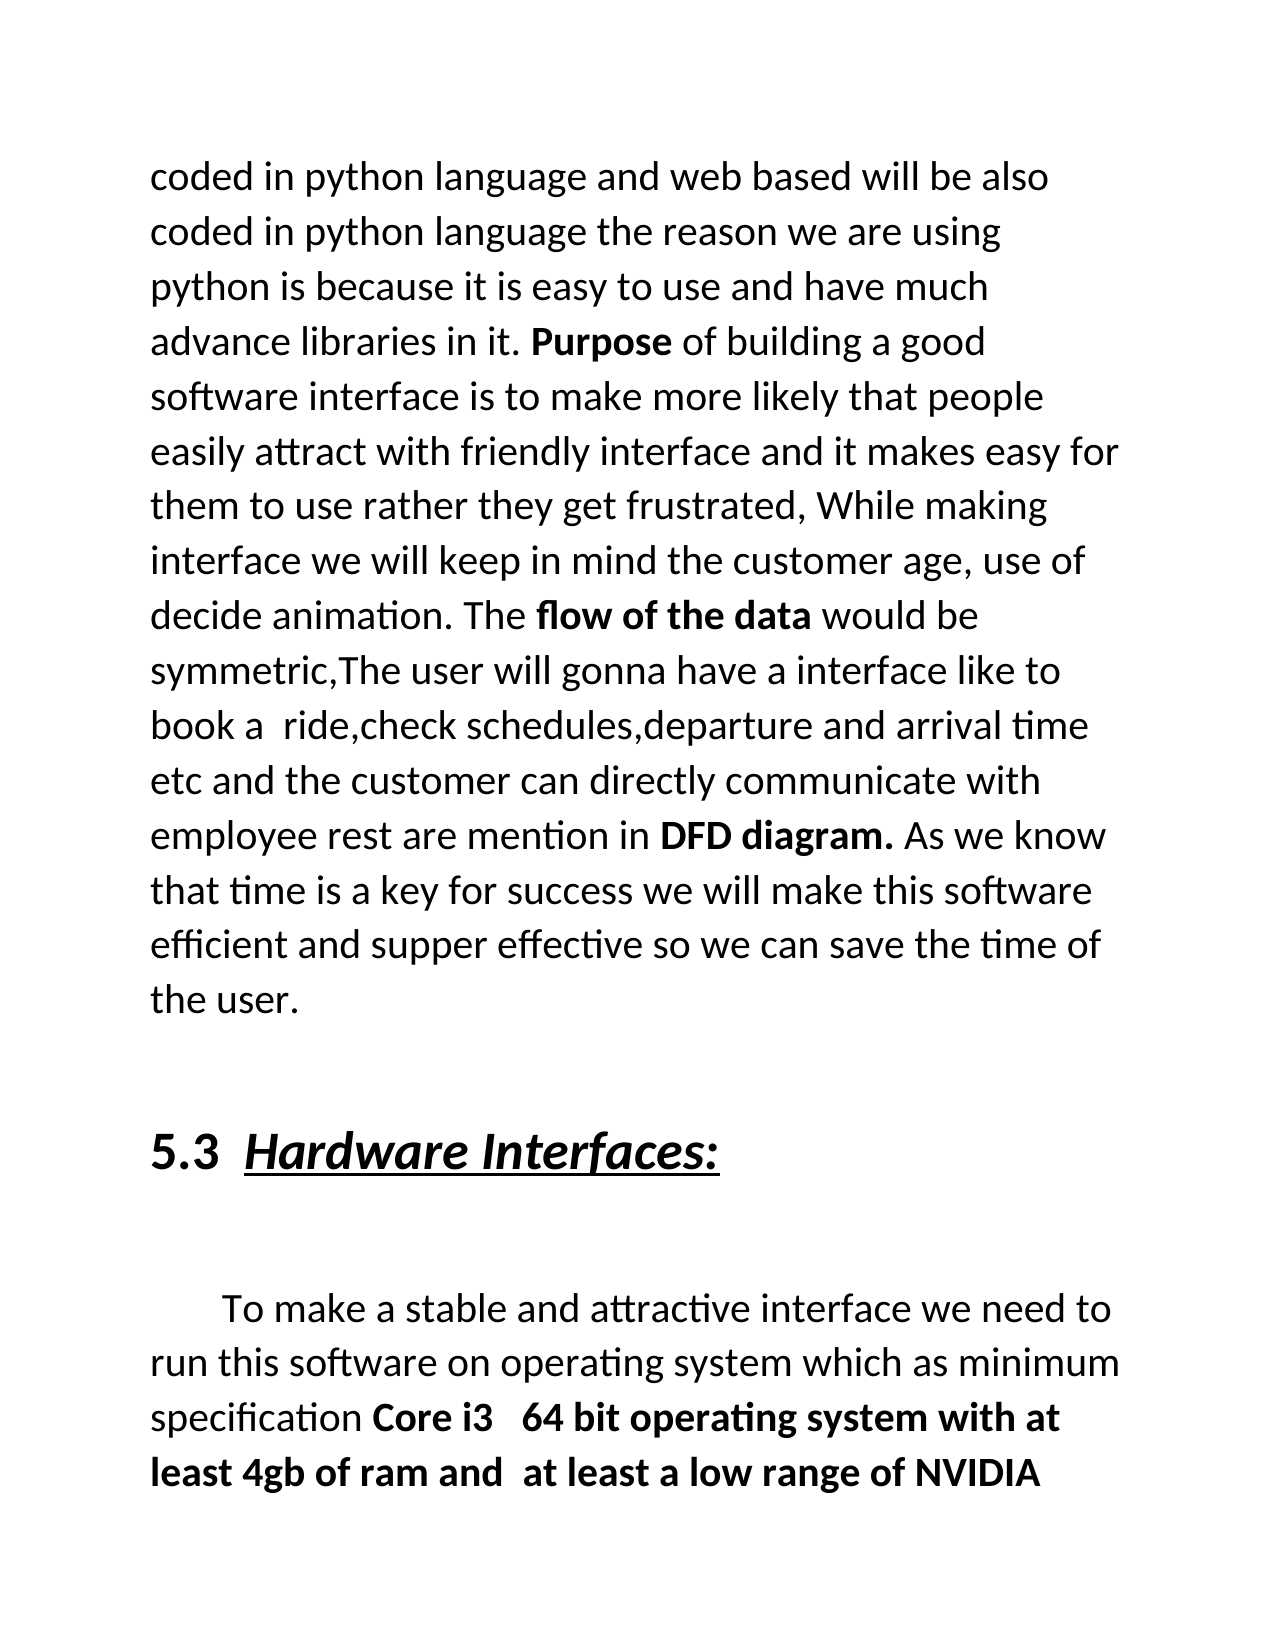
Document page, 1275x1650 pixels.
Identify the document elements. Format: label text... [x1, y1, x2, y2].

text To make a stable and attractive interface we need to run this software on operating system which as minimum specification Core i3 64 bit operating system with at least 4gb of ram and at least a low range of NVIDIA [150, 1282, 1125, 1497]
text 5.3 Hardware Interfaces: [150, 1117, 1125, 1183]
text coded in python language and web based will be also coded in python language the reason we are using python is because it is easy to use and have much advance libraries in it. Purpose of building a good software interface is to make more likely that people easily attract with friendly interface and it makes easy for them to use rather they get frustrated, While making interface we will keep in mind the customer age, use of decide animation. The flow of the data would be symmetric,The user will gonna have a interface like to book a ride,check schedules,departure and arrival time etc and the customer can directly communicate with employee rest are mention in DFD diagram. As we know that time is a key for success we will make this software efficient and supper effective so we can save the time of the user. [150, 150, 1125, 1024]
